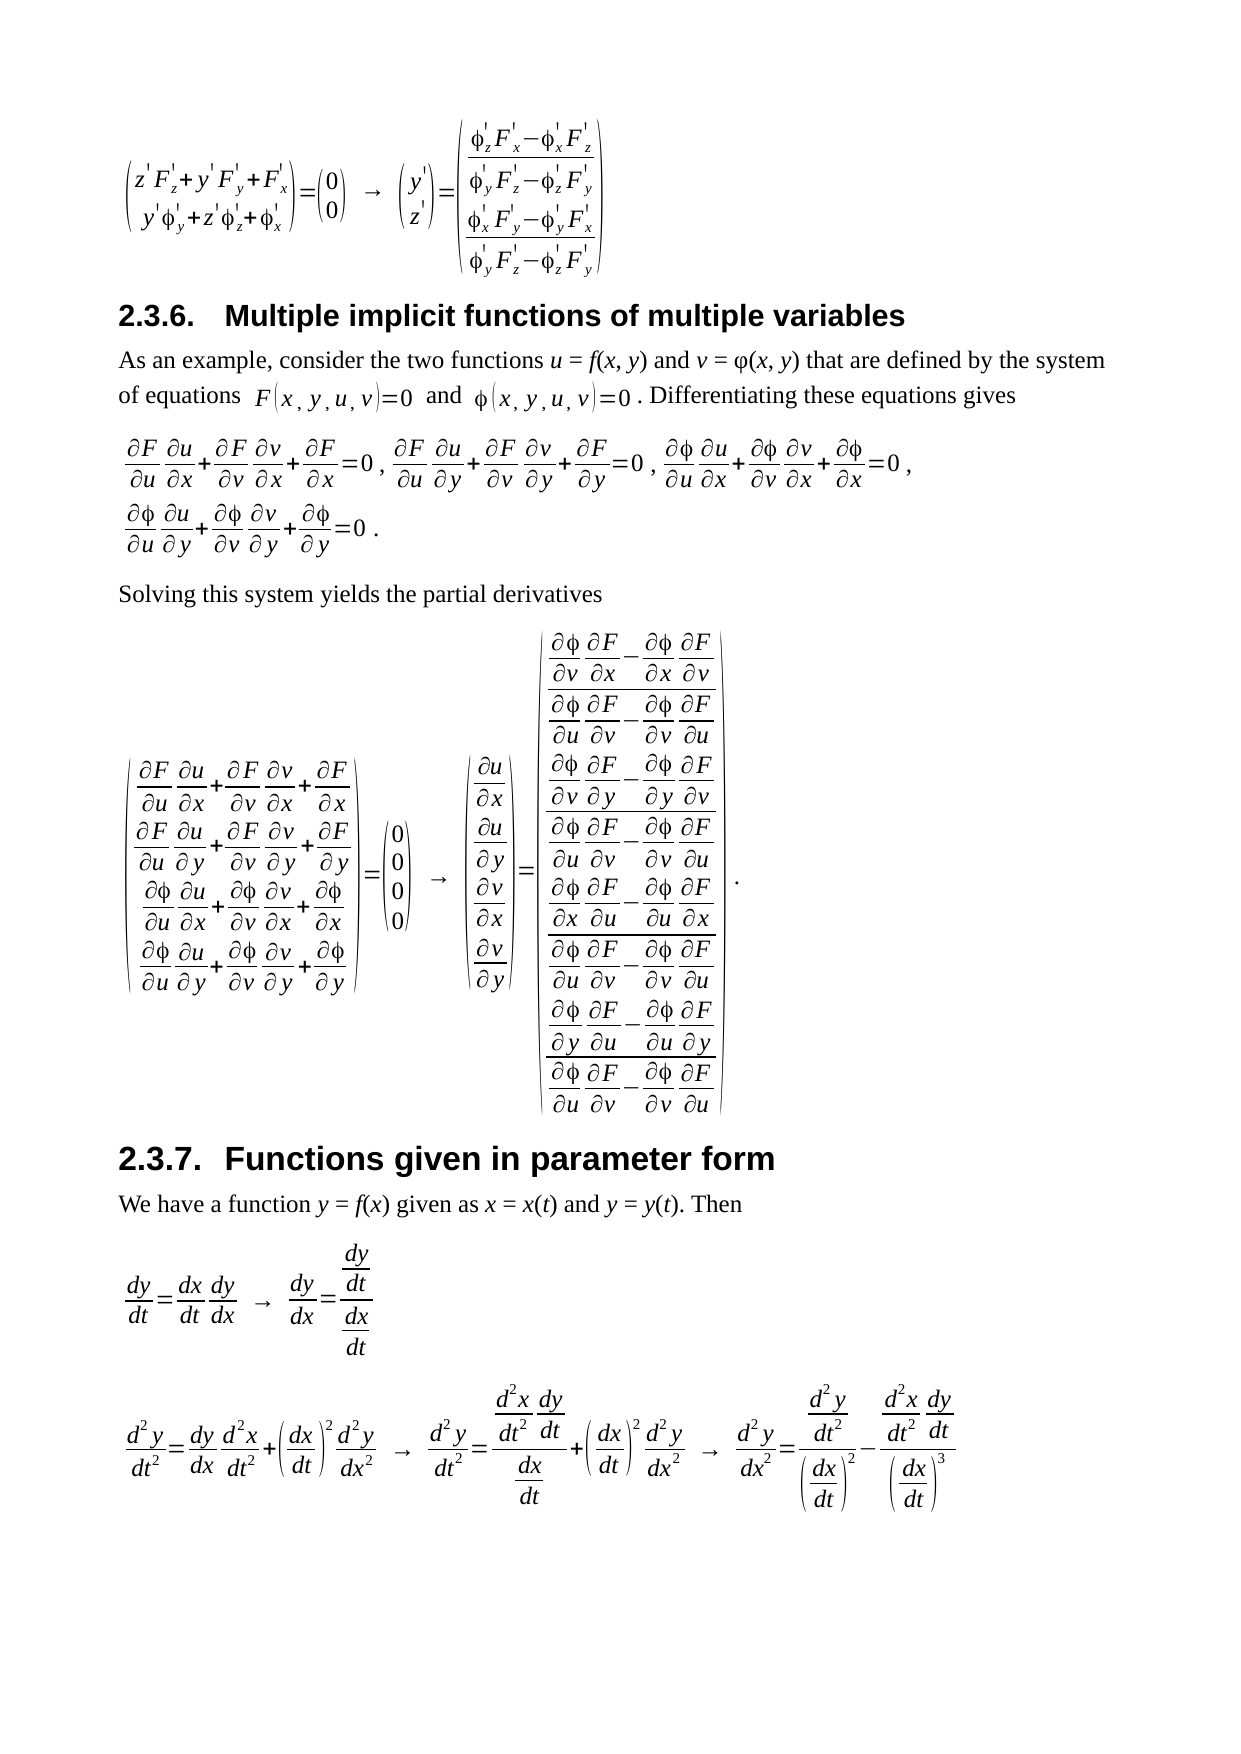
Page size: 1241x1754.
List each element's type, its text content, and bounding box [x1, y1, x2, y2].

text → [118, 118, 1122, 277]
text As an example, consider the two functions u = f(x, y) and v = φ(x, y) that are defined by the system of equations and . Differentiating these equations gives [118, 345, 1122, 414]
text → . [118, 628, 1122, 1118]
text → [118, 1239, 1122, 1360]
text We have a function y = f(x) given as x = x(t) and y = y(t). Then [118, 1189, 1122, 1218]
subtitle Multiple implicit functions of multiple variables [118, 298, 1122, 333]
text ,,,. [118, 435, 1122, 558]
subtitle Functions given in parameter form [118, 1138, 1122, 1177]
text Solving this system yields the partial derivatives [118, 579, 1122, 608]
text → → [118, 1381, 1122, 1513]
